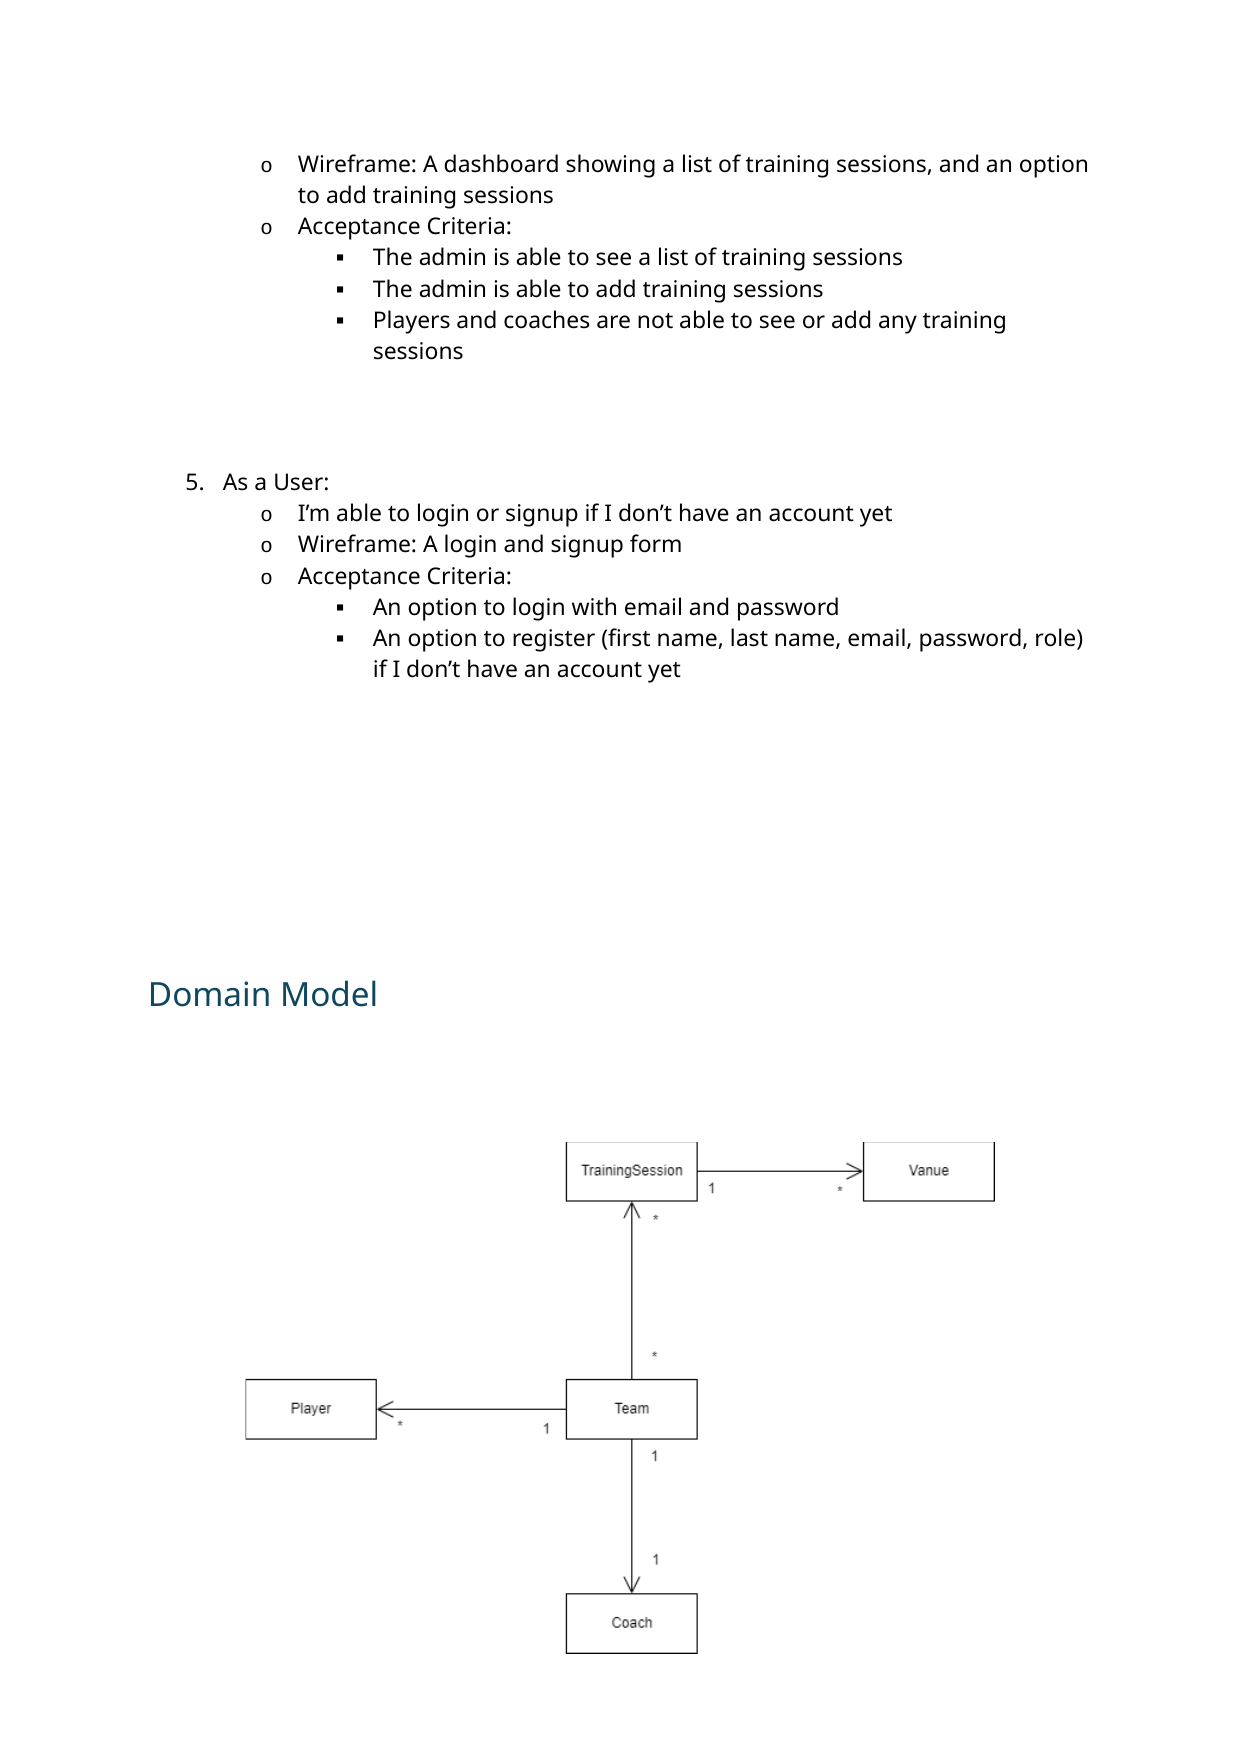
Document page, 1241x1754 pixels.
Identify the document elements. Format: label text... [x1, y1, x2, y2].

list Players and coaches are not able to see or add any training sessions [335, 304, 1093, 366]
subtitle Domain Model [148, 971, 1093, 1016]
list Wireframe: A dashboard showing a list of training sessions, and an option to add training sessions [260, 148, 1093, 210]
list The admin is able to add training sessions [335, 273, 1093, 304]
list An option to register (first name, last name, email, password, role) if I don’t have an account yet [335, 622, 1093, 685]
list The admin is able to see a list of training sessions [335, 241, 1093, 273]
list Acceptance Criteria: [260, 210, 1093, 241]
list An option to login with email and password [335, 591, 1093, 622]
list I’m able to login or signup if I don’t have an account yet [260, 497, 1093, 528]
list As a User: [185, 466, 1093, 497]
list Acceptance Criteria: [260, 560, 1093, 591]
list Wireframe: A login and signup form [260, 528, 1093, 560]
